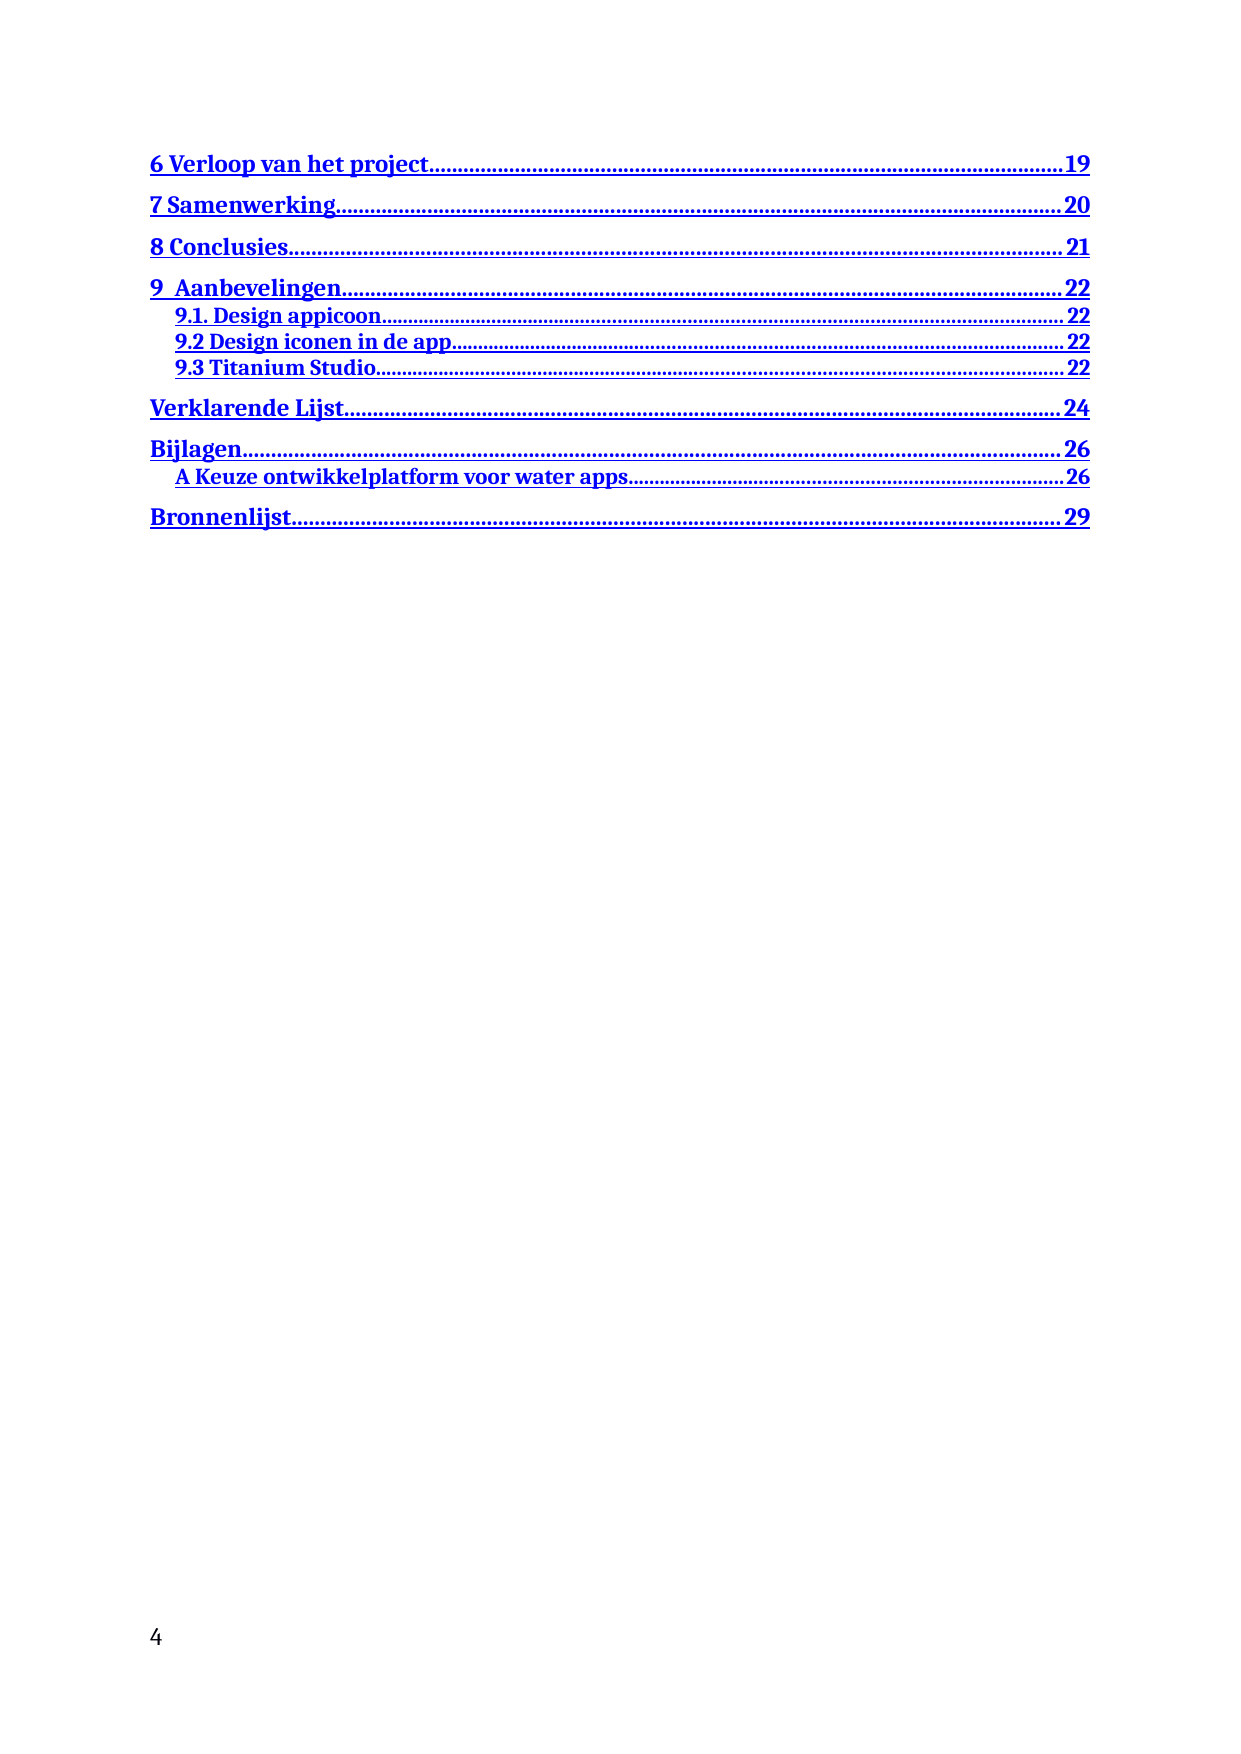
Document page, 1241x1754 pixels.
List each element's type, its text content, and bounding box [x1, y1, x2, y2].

text 7 Samenwerking 20 [150, 191, 1090, 215]
text 8 Conclusies 21 [150, 232, 1090, 257]
text Verklarende Lijst 24 [150, 394, 1090, 418]
text 9.1. Design appicoon 22 [175, 302, 1090, 325]
text 6 Verloop van het project 19 [150, 150, 1090, 174]
text 9.2 Design iconen in de app 22 [175, 329, 1090, 351]
text A Keuze ontwikkelplatform voor water apps 26 [175, 464, 1090, 487]
text Bijlagen 26 [150, 435, 1090, 460]
text Bronnenlijst 29 [150, 503, 1090, 527]
text 9 Aanbevelingen 22 [150, 274, 1090, 298]
text 9.3 Titanium Studio 22 [175, 355, 1090, 378]
